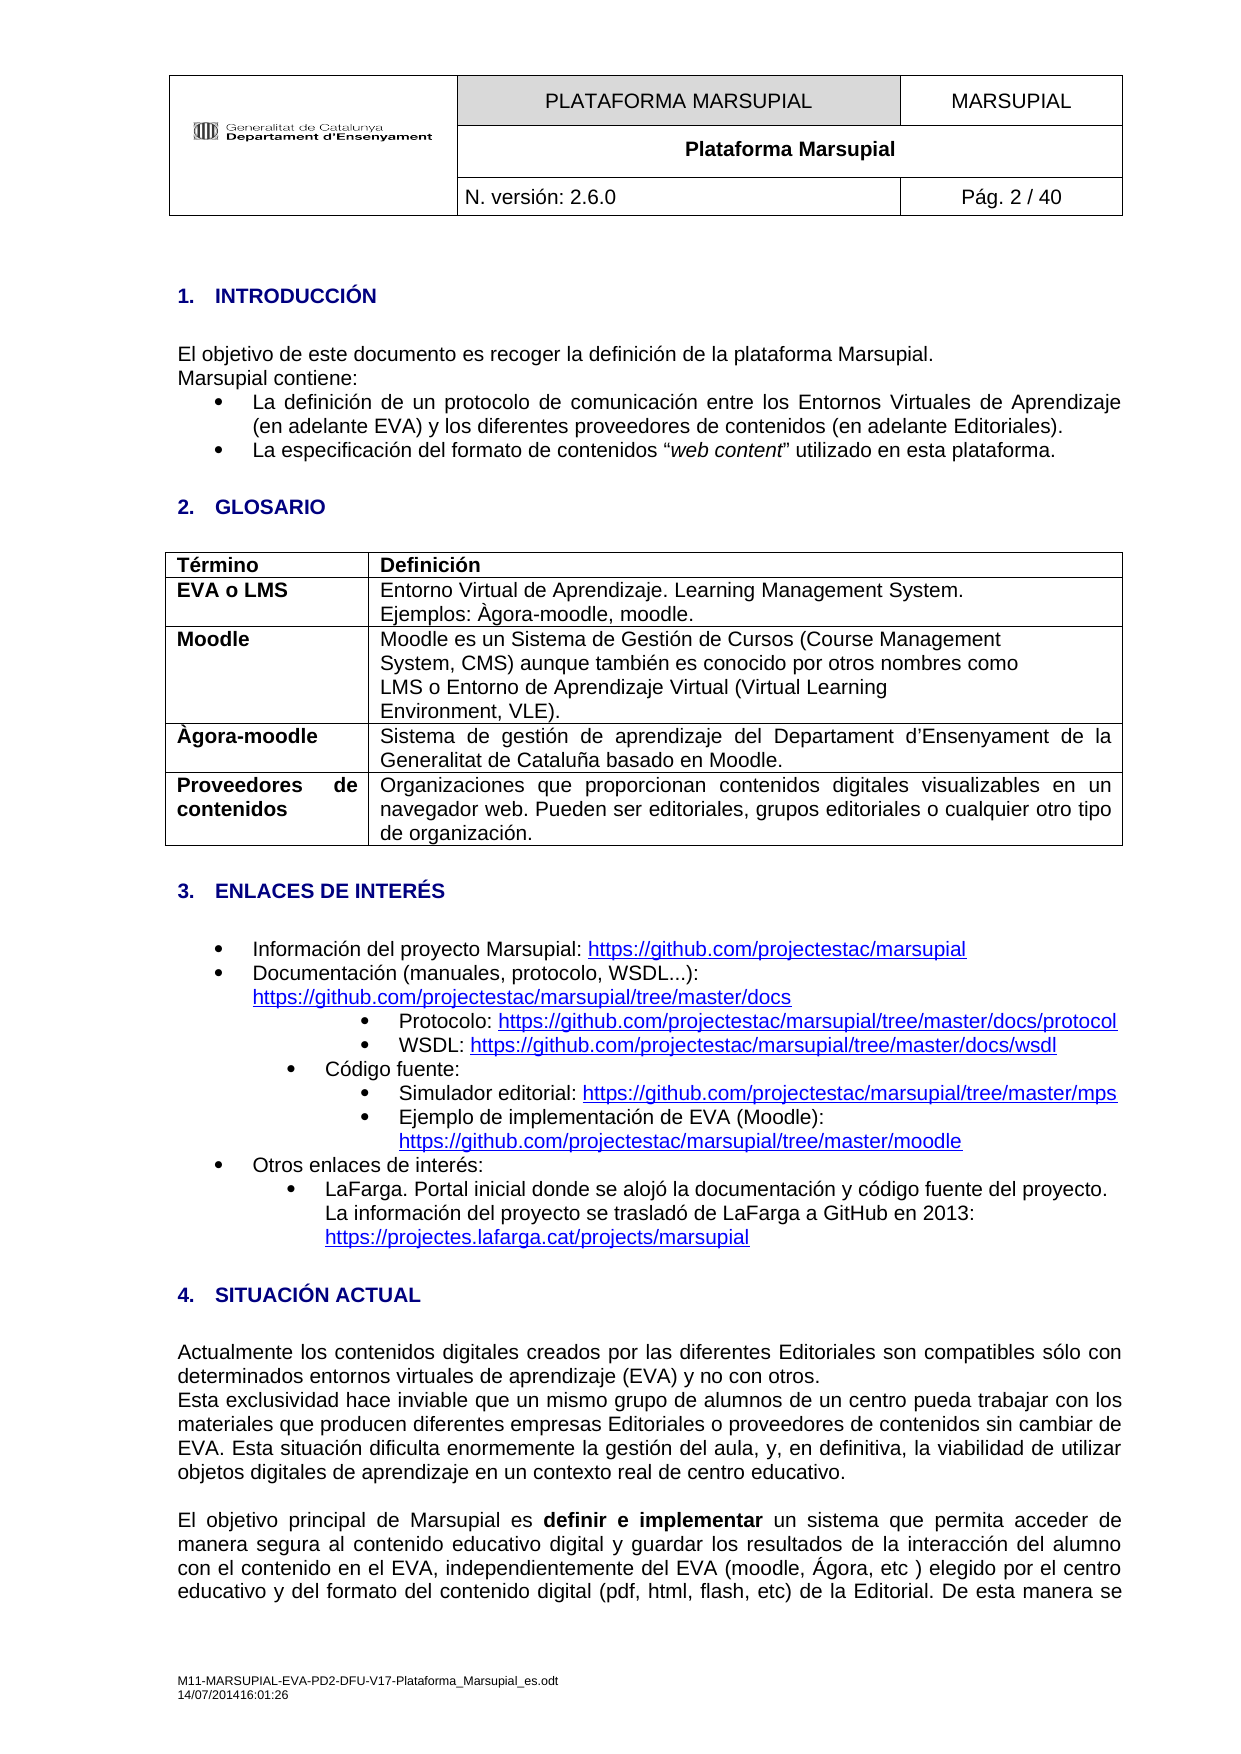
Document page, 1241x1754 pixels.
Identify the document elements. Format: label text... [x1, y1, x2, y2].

subtitle GLOSARIO [177, 495, 1122, 519]
table_header Término [166, 553, 368, 577]
list LaFarga. Portal inicial donde se alojó la documentación y código fuente del proyecto. La información del proyecto se trasladó de LaFarga a GitHub en 2013: https://projectes.lafarga.cat/projects/marsupial [287, 1177, 1122, 1249]
list Otros enlaces de interés: [215, 1153, 1122, 1177]
list La especificación del formato de contenidos “web content” utilizado en esta plataforma. [215, 438, 1122, 462]
text Marsupial contiene: [177, 366, 1122, 389]
text El objetivo de este documento es recoger la definición de la plataforma Marsupial. [177, 342, 1122, 366]
table_cell Proveedores de contenidos [166, 773, 368, 845]
table_header Definición [369, 553, 1122, 577]
list Simulador editorial: https://github.com/projectestac/marsupial/tree/master/mps [361, 1081, 1122, 1105]
table_cell Organizaciones que proporcionan contenidos digitales visualizables en un navegador web. Pueden ser editoriales, grupos editoriales o cualquier otro tipo de organización. [369, 773, 1122, 845]
list La definición de un protocolo de comunicación entre los Entornos Virtuales de Aprendizaje (en adelante EVA) y los diferentes proveedores de contenidos (en adelante Editoriales). [215, 389, 1122, 438]
subtitle INTRODUCCIÓN [177, 284, 1122, 308]
table_cell Entorno Virtual de Aprendizaje. Learning Management System. Ejemplos: Àgora-moodle, moodle. [369, 578, 1122, 626]
table_cell Moodle es un Sistema de Gestión de Cursos (Course Management System, CMS) aunque también es conocido por otros nombres como LMS o Entorno de Aprendizaje Virtual (Virtual Learning Environment, VLE). [369, 627, 1122, 723]
list Información del proyecto Marsupial: https://github.com/projectestac/marsupial [215, 937, 1122, 961]
list Ejemplo de implementación de EVA (Moodle): https://github.com/projectestac/marsupial/tree/master/moodle [361, 1105, 1122, 1153]
table_cell EVA o LMS [166, 578, 368, 626]
text El objetivo principal de Marsupial es definir e implementar un sistema que permita acceder de manera segura al contenido educativo digital y guardar los resultados de la interacción del alumno con el contenido en el EVA, independientemente del EVA (moodle, Ágora, etc ) elegido por el centro educativo y del formato del contenido digital (pdf, html, flash, etc) de la Editorial. De esta manera se [177, 1507, 1122, 1603]
list Código fuente: [287, 1057, 1122, 1081]
text Esta exclusividad hace inviable que un mismo grupo de alumnos de un centro pueda trabajar con los materiales que producen diferentes empresas Editoriales o proveedores de contenidos sin cambiar de EVA. Esta situación dificulta enormemente la gestión del aula, y, en definitiva, la viabilidad de utilizar objetos digitales de aprendizaje en un contexto real de centro educativo. [177, 1388, 1122, 1483]
list Protocolo: https://github.com/projectestac/marsupial/tree/master/docs/protocol [361, 1009, 1122, 1033]
list Documentación (manuales, protocolo, WSDL...): https://github.com/projectestac/marsupial/tree/master/docs [215, 961, 1122, 1009]
table_cell Moodle [166, 627, 368, 723]
list WSDL: https://github.com/projectestac/marsupial/tree/master/docs/wsdl [361, 1033, 1122, 1057]
table_cell Àgora-moodle [166, 724, 368, 772]
subtitle SITUACIÓN ACTUAL [177, 1282, 1122, 1306]
table_cell Sistema de gestión de aprendizaje del Departament d’Ensenyament de la Generalitat de Cataluña basado en Moodle. [369, 724, 1122, 772]
text Actualmente los contenidos digitales creados por las diferentes Editoriales son compatibles sólo con determinados entornos virtuales de aprendizaje (EVA) y no con otros. [177, 1340, 1122, 1388]
subtitle ENLACES DE INTERÉS [177, 879, 1122, 903]
